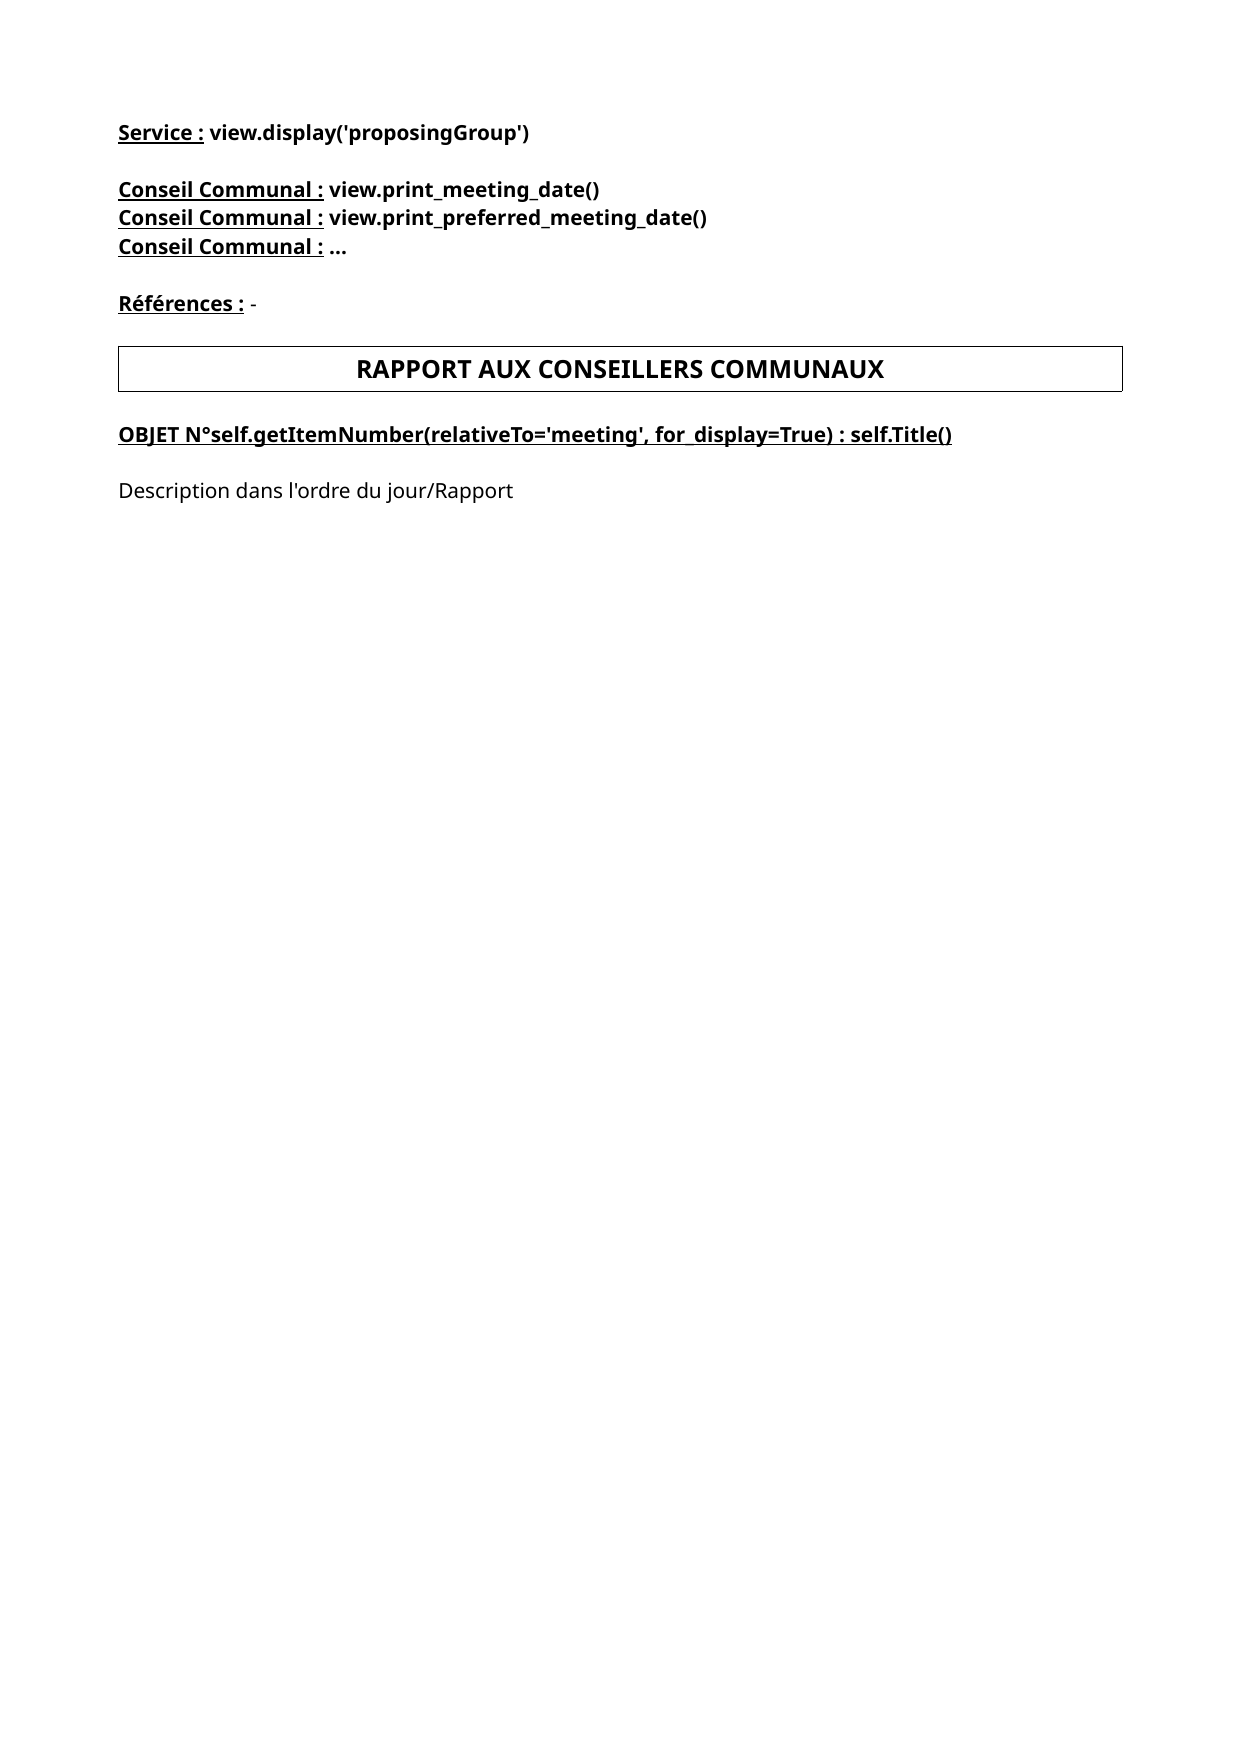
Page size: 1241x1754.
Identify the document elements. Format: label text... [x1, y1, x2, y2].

text Références : - [118, 289, 1122, 317]
text Conseil Communal : view.print_preferred_meeting_date() [118, 203, 1122, 232]
text Description dans l'ordre du jour/Rapport [118, 477, 1122, 505]
table_header RAPPORT AUX CONSEILLERS COMMUNAUX [119, 347, 1122, 391]
text OBJET N°self.getItemNumber(relativeTo='meeting', for_display=True) : self.Title() [118, 420, 1122, 448]
text Service : view.display('proposingGroup') [118, 118, 1122, 147]
text Conseil Communal : view.print_meeting_date() [118, 175, 1122, 203]
text Conseil Communal : ... [118, 232, 1122, 260]
